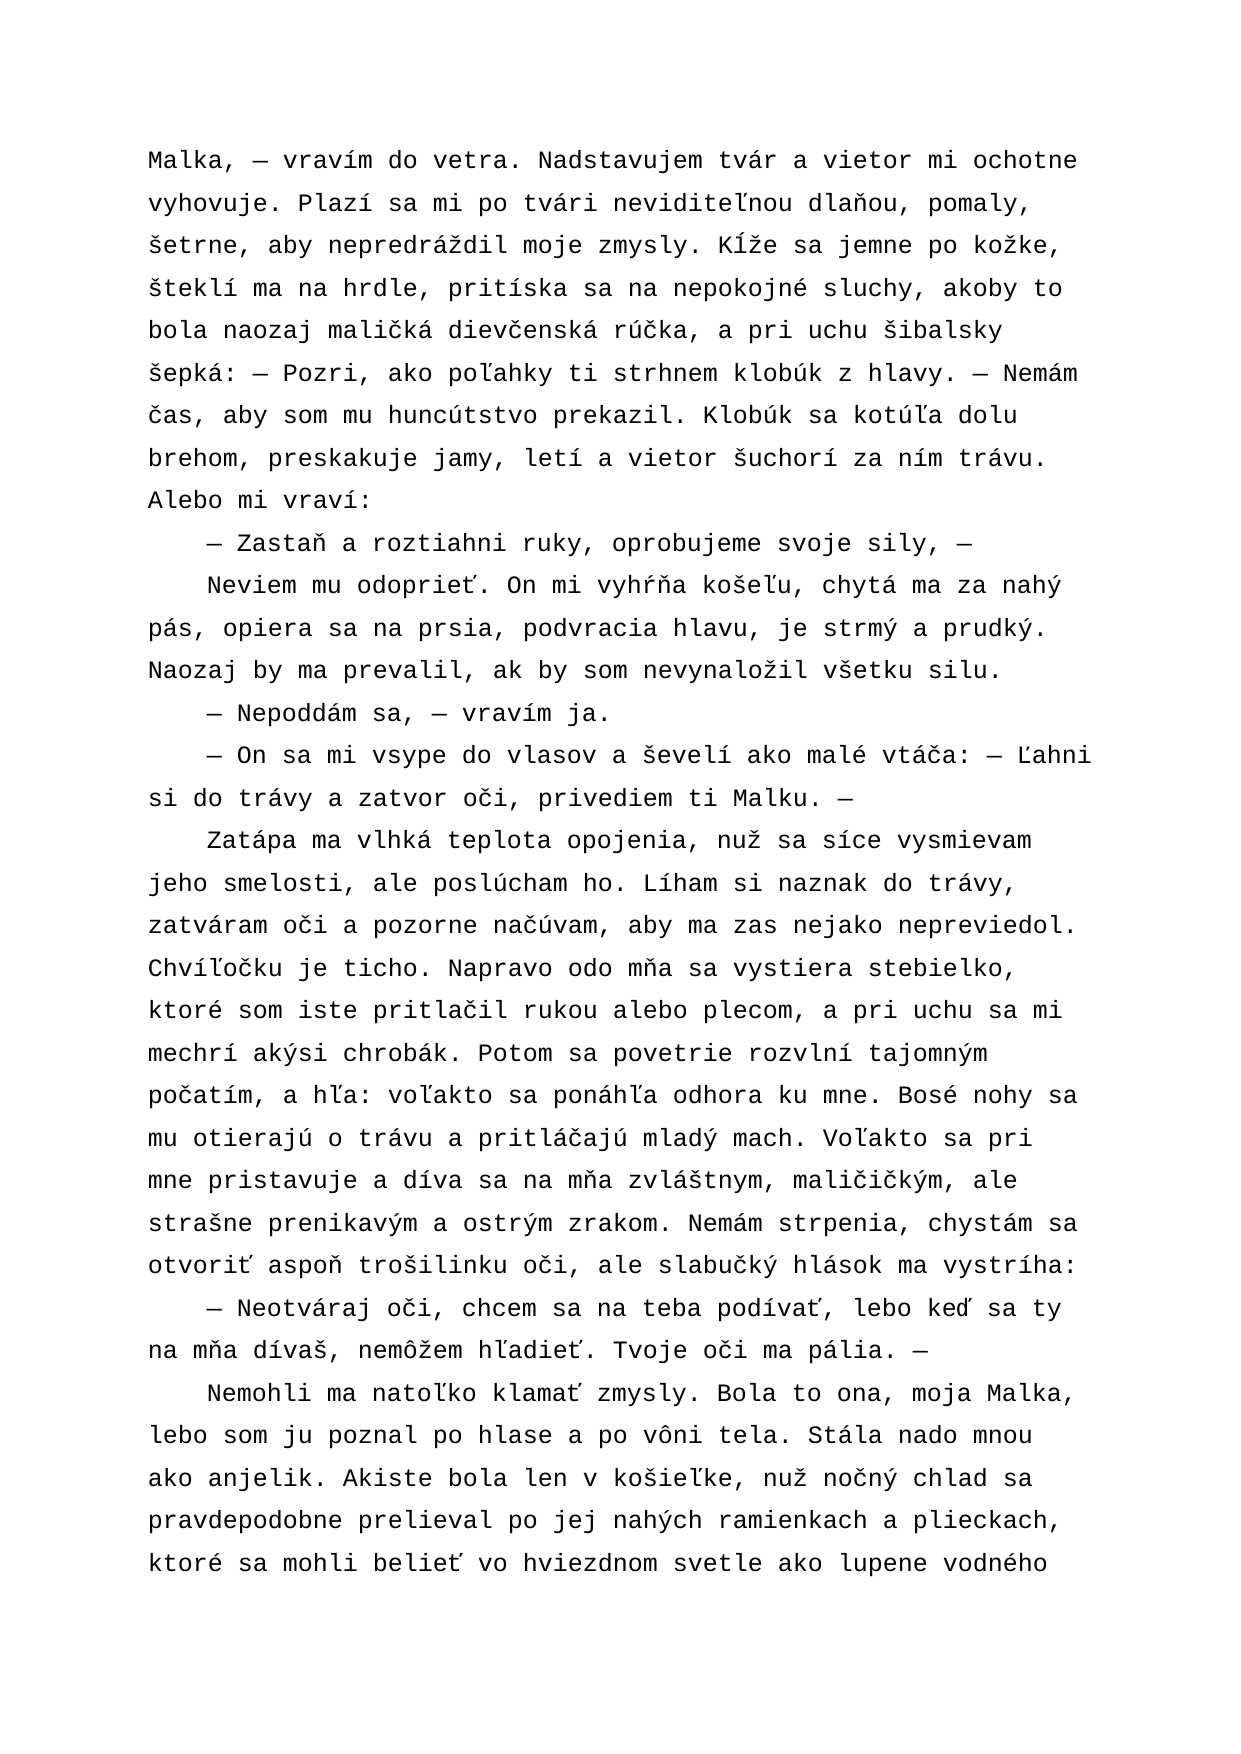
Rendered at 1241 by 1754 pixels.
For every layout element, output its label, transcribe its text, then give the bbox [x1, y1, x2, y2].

text — Neotváraj oči, chcem sa na teba podívať, lebo keď sa ty na mňa dívaš, nemôžem hľadieť. Tvoje oči ma pália. — [148, 1295, 1092, 1366]
text Zatápa ma vlhká teplota opojenia, nuž sa síce vysmievam jeho smelosti, ale poslúcham ho. Líham si naznak do trávy, zatváram oči a pozorne načúvam, aby ma zas nejako nepreviedol. Chvíľočku je ticho. Napravo odo mňa sa vystiera stebielko, ktoré som iste pritlačil rukou alebo plecom, a pri uchu sa mi mechrí akýsi chrobák. Potom sa povetrie rozvlní tajomným počatím, a hľa: voľakto sa ponáhľa odhora ku mne. Bosé nohy sa mu otierajú o trávu a pritláčajú mladý mach. Voľakto sa pri mne pristavuje a díva sa na mňa zvláštnym, maličičkým, ale strašne prenikavým a ostrým zrakom. Nemám strpenia, chystám sa otvoriť aspoň trošilinku oči, ale slabučký hlások ma vystríha: [148, 828, 1092, 1281]
text Nemohli ma natoľko klamať zmysly. Bola to ona, moja Malka, lebo som ju poznal po hlase a po vôni tela. Stála nado mnou ako anjelik. Akiste bola len v košieľke, nuž nočný chlad sa pravdepodobne prelieval po jej nahých ramienkach a plieckach, ktoré sa mohli belieť vo hviezdnom svetle ako lupene vodného [148, 1380, 1092, 1578]
text — Zastaň a roztiahni ruky, oprobujeme svoje sily, — [148, 530, 1092, 558]
text — Nepoddám sa, — vravím ja. [148, 700, 1092, 728]
text Malka, — vravím do vetra. Nadstavujem tvár a vietor mi ochotne vyhovuje. Plazí sa mi po tvári neviditeľnou dlaňou, pomaly, šetrne, aby nepredráždil moje zmysly. Kĺže sa jemne po kožke, šteklí ma na hrdle, pritíska sa na nepokojné sluchy, akoby to bola naozaj maličká dievčenská rúčka, a pri uchu šibalsky šepká: — Pozri, ako poľahky ti strhnem klobúk z hlavy. — Nemám čas, aby som mu huncútstvo prekazil. Klobúk sa kotúľa dolu brehom, preskakuje jamy, letí a vietor šuchorí za ním trávu. Alebo mi vraví: [148, 148, 1092, 516]
text Neviem mu odoprieť. On mi vyhŕňa košeľu, chytá ma za nahý pás, opiera sa na prsia, podvracia hlavu, je strmý a prudký. Naozaj by ma prevalil, ak by som nevynaložil všetku silu. [148, 573, 1092, 686]
text — On sa mi vsype do vlasov a ševelí ako malé vtáča: — Ľahni si do trávy a zatvor oči, privediem ti Malku. — [148, 743, 1092, 813]
